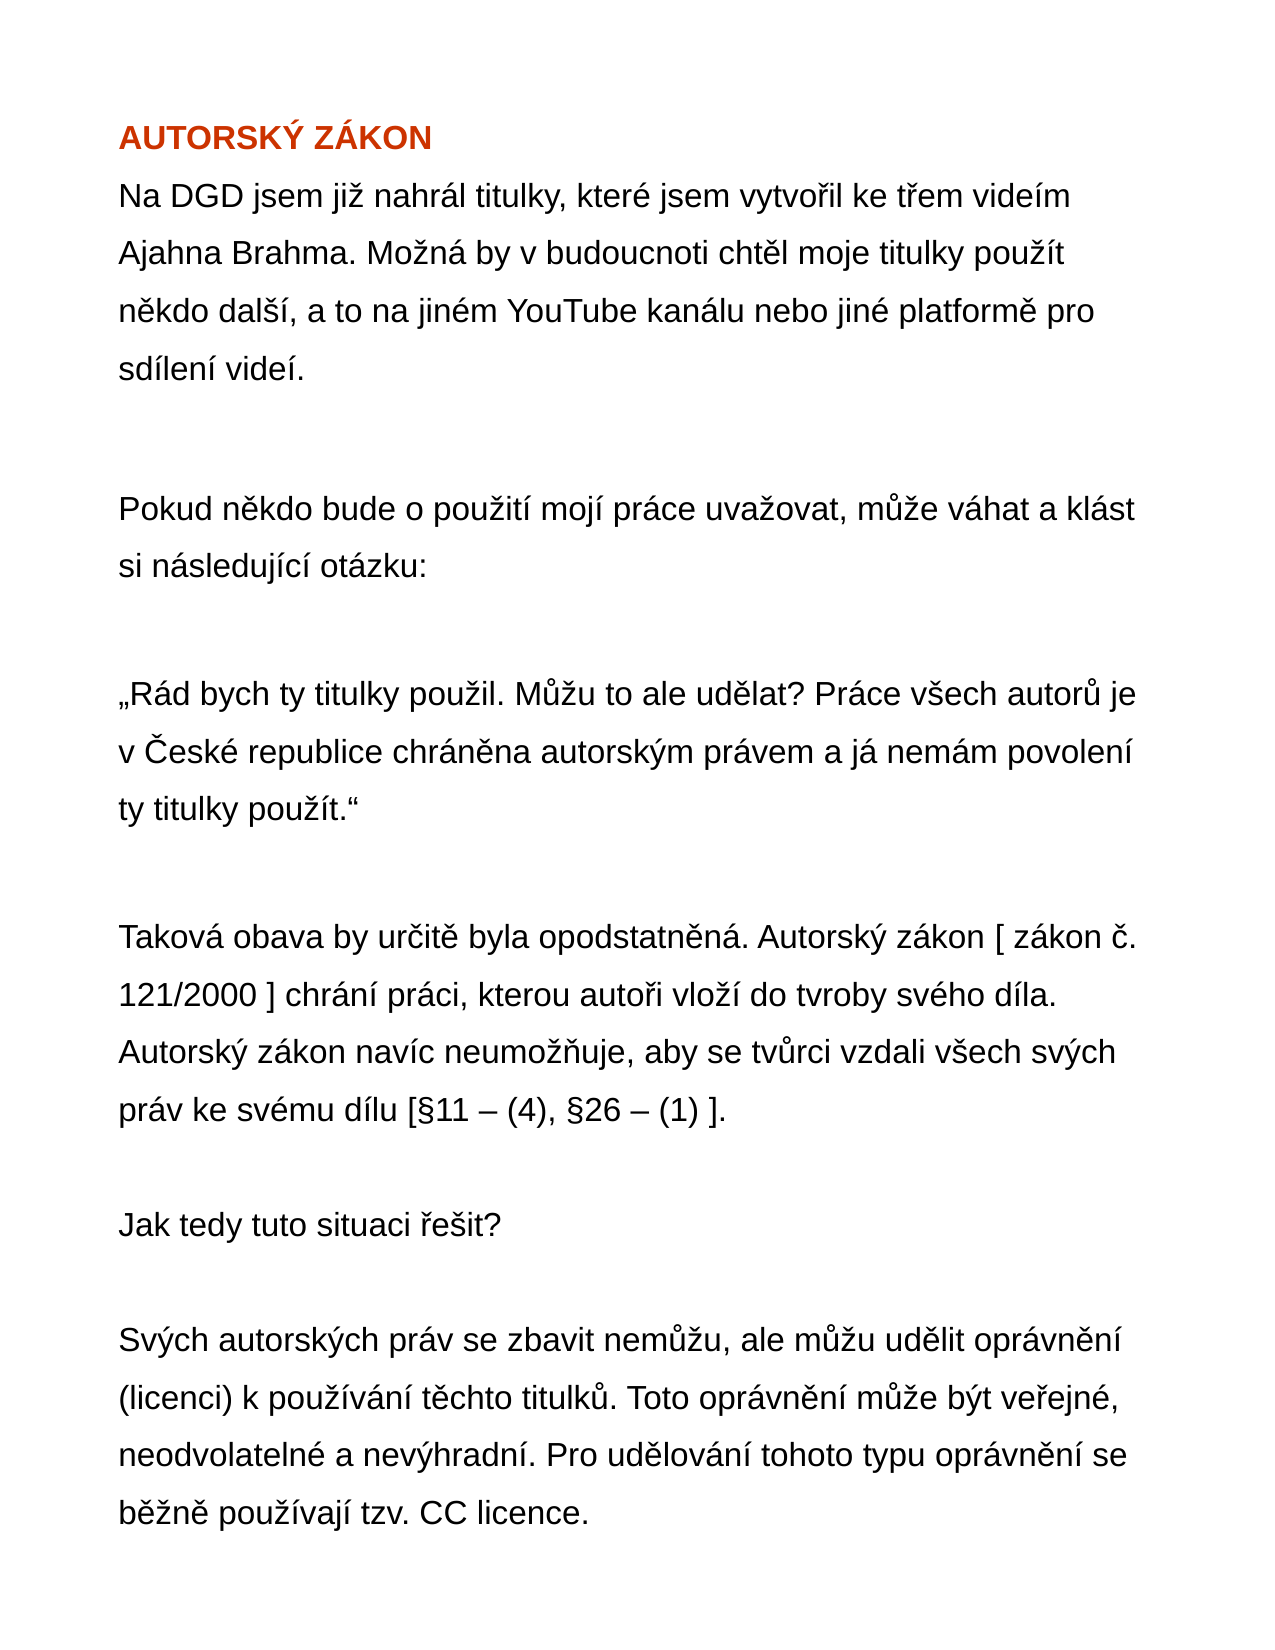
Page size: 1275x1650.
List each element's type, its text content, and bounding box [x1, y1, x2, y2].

text „Rád bych ty titulky použil. Můžu to ale udělat? Práce všech autorů je v České republice chráněna autorským právem a já nemám povolení ty titulky použít.“ [118, 674, 1157, 828]
text Pokud někdo bude o použití mojí práce uvažovat, může váhat a klást si následující otázku: [118, 489, 1157, 585]
text Jak tedy tuto situaci řešit? [118, 1205, 1157, 1243]
text Svých autorských práv se zbavit nemůžu, ale můžu udělit oprávnění (licenci) k používání těchto titulků. Toto oprávnění může být veřejné, neodvolatelné a nevýhradní. Pro udělování tohoto typu oprávnění se běžně používají tzv. CC licence. [118, 1320, 1157, 1531]
text Taková obava by určitě byla opodstatněná. Autorský zákon [ zákon č. 121/2000 ] chrání práci, kterou autoři vloží do tvroby svého díla. Autorský zákon navíc neumožňuje, aby se tvůrci vzdali všech svých práv ke svému dílu [§11 – (4), §26 – (1) ]. [118, 917, 1157, 1128]
text AUTORSKÝ ZÁKON [118, 118, 1157, 157]
text Na DGD jsem již nahrál titulky, které jsem vytvořil ke třem videím Ajahna Brahma. Možná by v budoucnoti chtěl moje titulky použít někdo další, a to na jiném YouTube kanálu nebo jiné platformě pro sdílení videí. [118, 176, 1157, 387]
